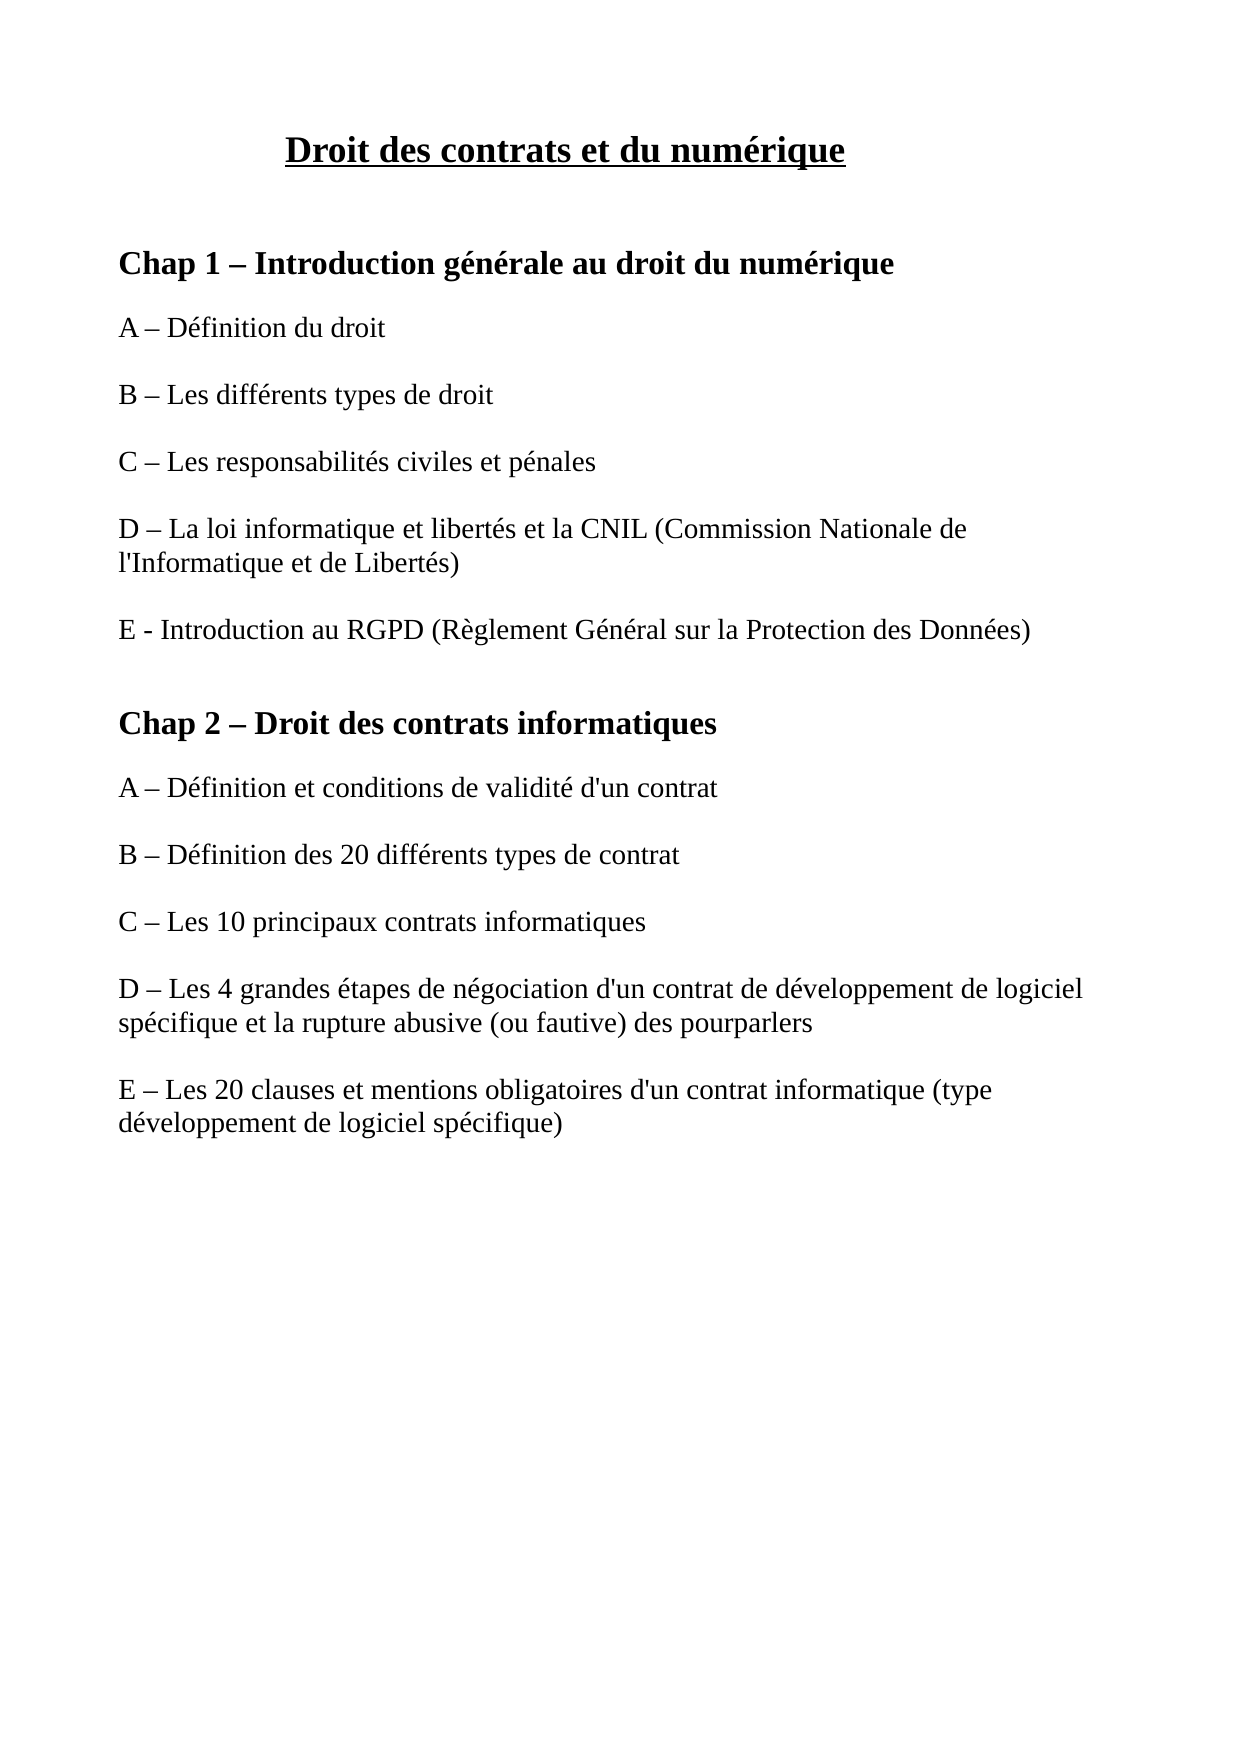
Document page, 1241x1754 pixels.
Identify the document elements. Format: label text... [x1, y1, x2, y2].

text A – Définition du droit [118, 310, 1122, 343]
text Chap 2 – Droit des contrats informatiques [118, 703, 1122, 741]
text D – Les 4 grandes étapes de négociation d'un contrat de développement de logiciel spécifique et la rupture abusive (ou fautive) des pourparlers [118, 971, 1122, 1038]
text E - Introduction au RGPD (Règlement Général sur la Protection des Données) [118, 612, 1122, 645]
text Droit des contrats et du numérique [118, 128, 1122, 171]
text C – Les 10 principaux contrats informatiques [118, 904, 1122, 938]
text C – Les responsabilités civiles et pénales [118, 444, 1122, 478]
text B – Définition des 20 différents types de contrat [118, 837, 1122, 871]
text Chap 1 – Introduction générale au droit du numérique [118, 243, 1122, 281]
text B – Les différents types de droit [118, 377, 1122, 411]
text D – La loi informatique et libertés et la CNIL (Commission Nationale de l'Informatique et de Libertés) [118, 511, 1122, 578]
text A – Définition et conditions de validité d'un contrat [118, 770, 1122, 803]
text E – Les 20 clauses et mentions obligatoires d'un contrat informatique (type développement de logiciel spécifique) [118, 1072, 1122, 1139]
